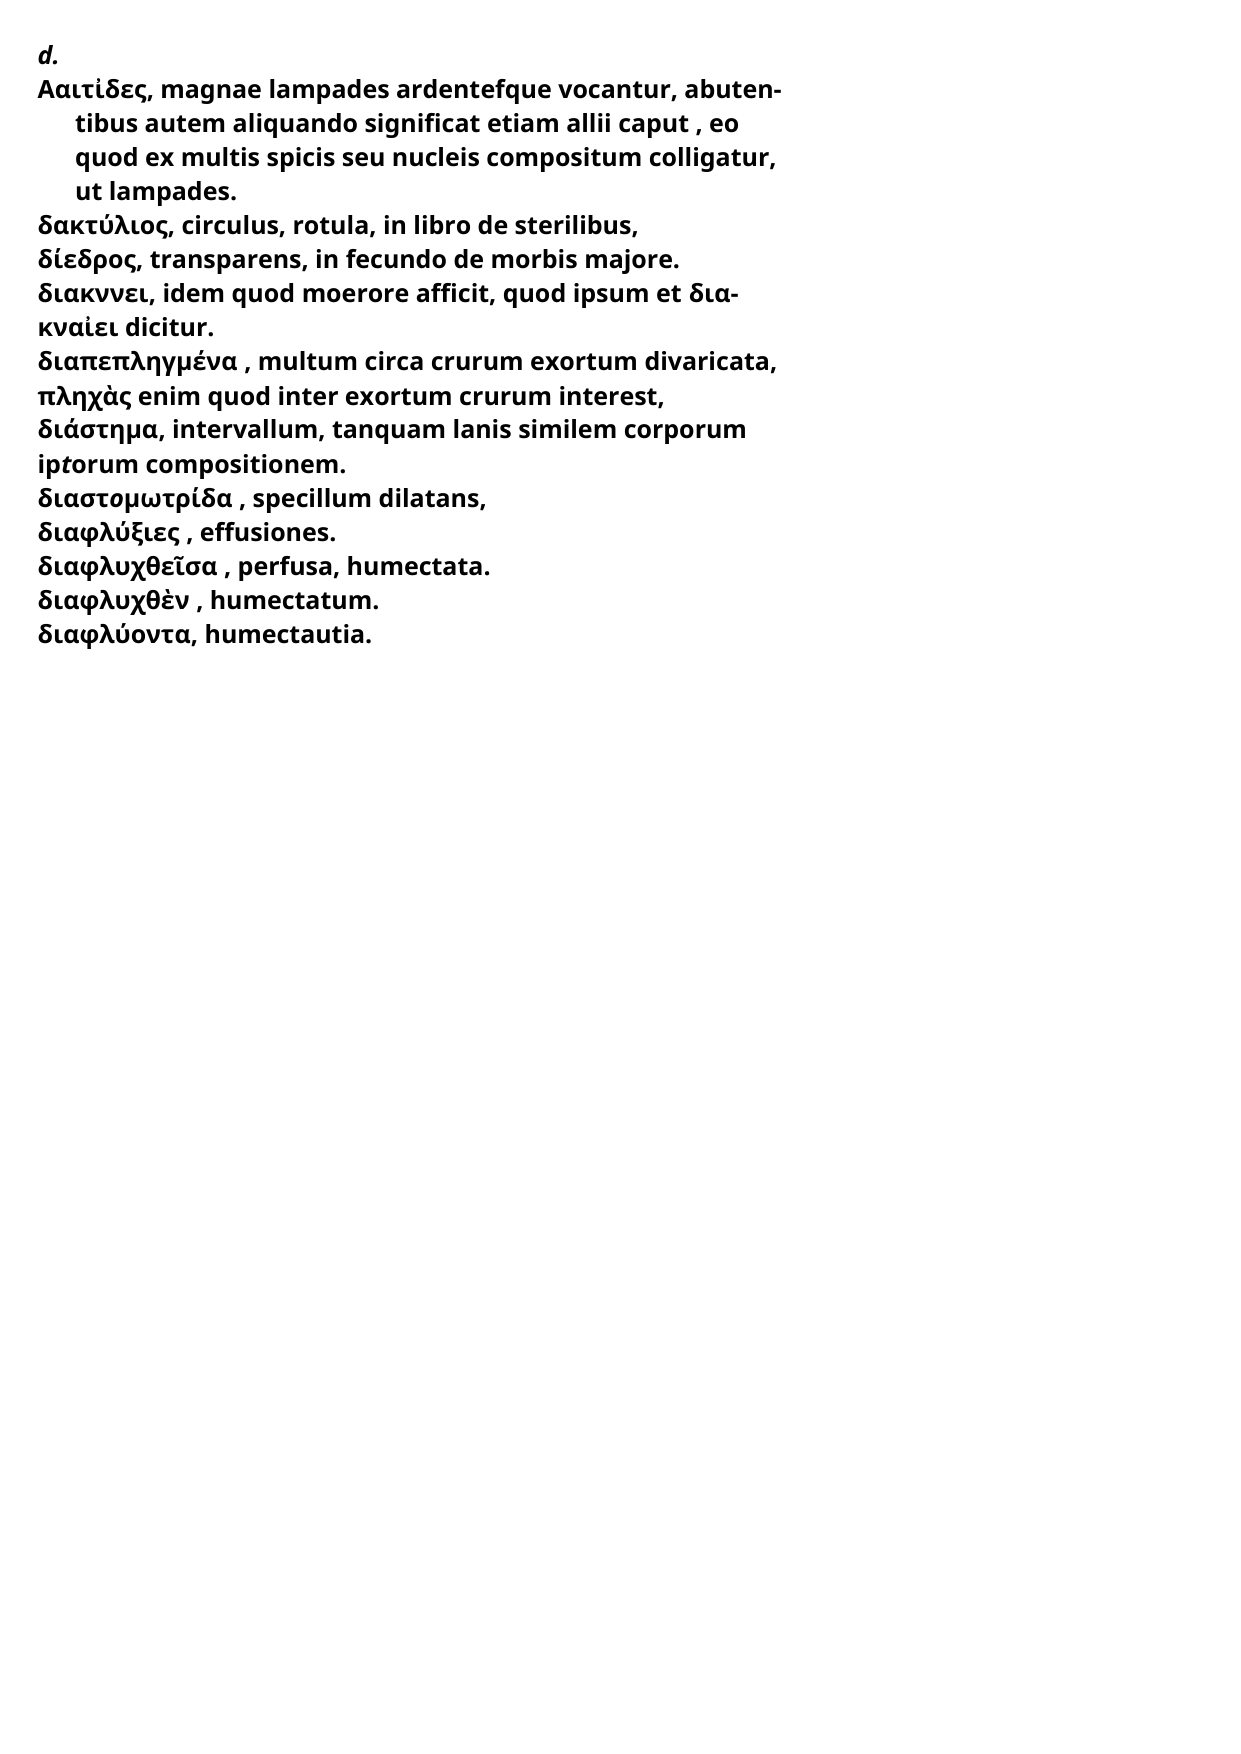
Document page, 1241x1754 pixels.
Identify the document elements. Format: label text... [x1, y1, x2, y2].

text διαπεπληγμένα , multum circa crurum exortum divaricata, πληχὰς enim quod inter exortum crurum interest, διάστημα, intervallum, tanquam lanis similem corporum iptorum compositionem. [37, 344, 1203, 480]
text Ααιτἰδες, magnae lampades ardentefque vocantur, abuten- tibus autem aliquando significat etiam allii caput , eo quod ex multis spicis seu nucleis compositum colligatur, ut lampades. [37, 72, 1203, 208]
text διαφλυχθεῖσα , perfusa, humectata. [37, 548, 1203, 582]
text d. [37, 37, 1203, 72]
text διαφλυχθὲν , humectatum. διαφλύοντα, humectautia. [37, 582, 1203, 651]
text δακτύλιος, circulus, rotula, in libro de sterilibus, δίεδρος, transparens, in fecundo de morbis majore. διακννει, idem quod moerore afficit, quod ipsum et δια- κναἰει dicitur. [37, 208, 1203, 344]
text διαστομωτρίδα , specillum dilatans, διαφλύξιες , effusiones. [37, 480, 1203, 548]
